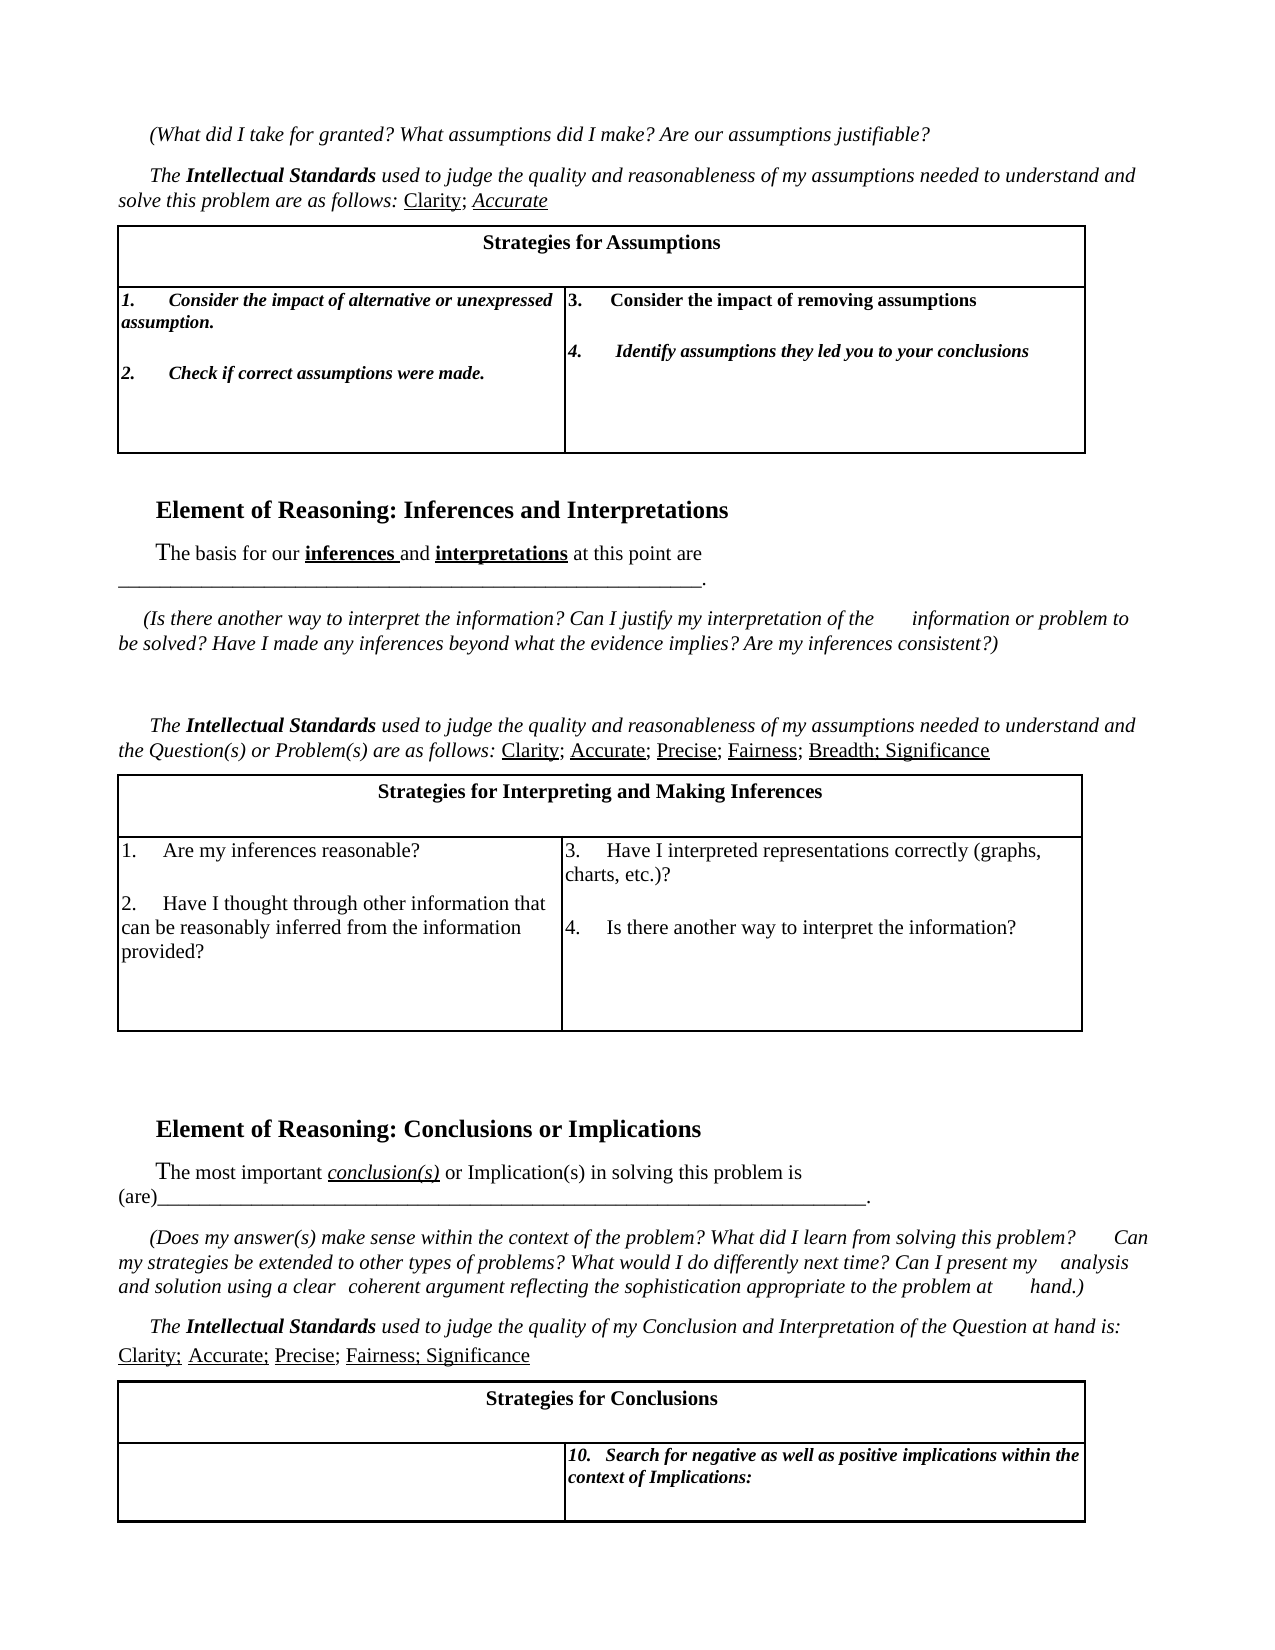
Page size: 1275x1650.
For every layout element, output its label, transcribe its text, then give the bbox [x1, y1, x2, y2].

table_cell 1. Are my inferences reasonable? 2. Have I thought through other information that can be reasonably inferred from the information provided? [119, 838, 561, 1030]
table_cell 3. Have I interpreted representations correctly (graphs, charts, etc.)? 4. Is there another way to interpret the information? [563, 838, 1081, 1030]
table_header Strategies for Assumptions [119, 227, 1084, 286]
text (Is there another way to interpret the information? Can I justify my interpretation of the information or problem to be solved? Have I made any inferences beyond what the evidence implies? Are my inferences consistent?) [118, 602, 1157, 655]
table_cell [119, 1444, 564, 1520]
text (Does my answer(s) make sense within the context of the problem? What did I learn from solving this problem? Can my strategies be extended to other types of problems? What would I do differently next time? Can I present my analysis and solution using a clear coherent argument reflecting the sophistication appropriate to the problem at hand.) [118, 1221, 1157, 1298]
text Element of Reasoning: Conclusions or Implications [118, 1114, 1157, 1143]
text (What did I take for granted? What assumptions did I make? Are our assumptions justifiable? [118, 118, 1157, 147]
text The Intellectual Standards used to judge the quality of my Conclusion and Interpretation of the Question at hand is: Clarity; Accurate; Precise; Fairness; Significance [118, 1310, 1157, 1368]
text The Intellectual Standards used to judge the quality and reasonableness of my assumptions needed to understand and the Question(s) or Problem(s) are as follows: Clarity; Accurate; Precise; Fairness; Breadth; Significance [118, 709, 1157, 762]
text Element of Reasoning: Inferences and Interpretations [118, 496, 1157, 524]
table_header Strategies for Conclusions [119, 1383, 1084, 1442]
table_cell 10. Search for negative as well as positive implications within the context of Implications: [566, 1444, 1084, 1520]
text The basis for our inferences and interpretations at this point are ________________________________________________________. [118, 537, 1157, 590]
text The most important conclusion(s) or Implication(s) in solving this problem is (are)____________________________________________________________________. [118, 1156, 1157, 1208]
text The Intellectual Standards used to judge the quality and reasonableness of my assumptions needed to understand and solve this problem are as follows: Clarity; Accurate [118, 159, 1157, 212]
table_cell 1. Consider the impact of alternative or unexpressed assumption. 2. Check if correct assumptions were made. [119, 288, 564, 452]
table_header Strategies for Interpreting and Making Inferences [119, 776, 1081, 836]
table_cell 3. Consider the impact of removing assumptions 4. Identify assumptions they led you to your conclusions [566, 288, 1084, 452]
